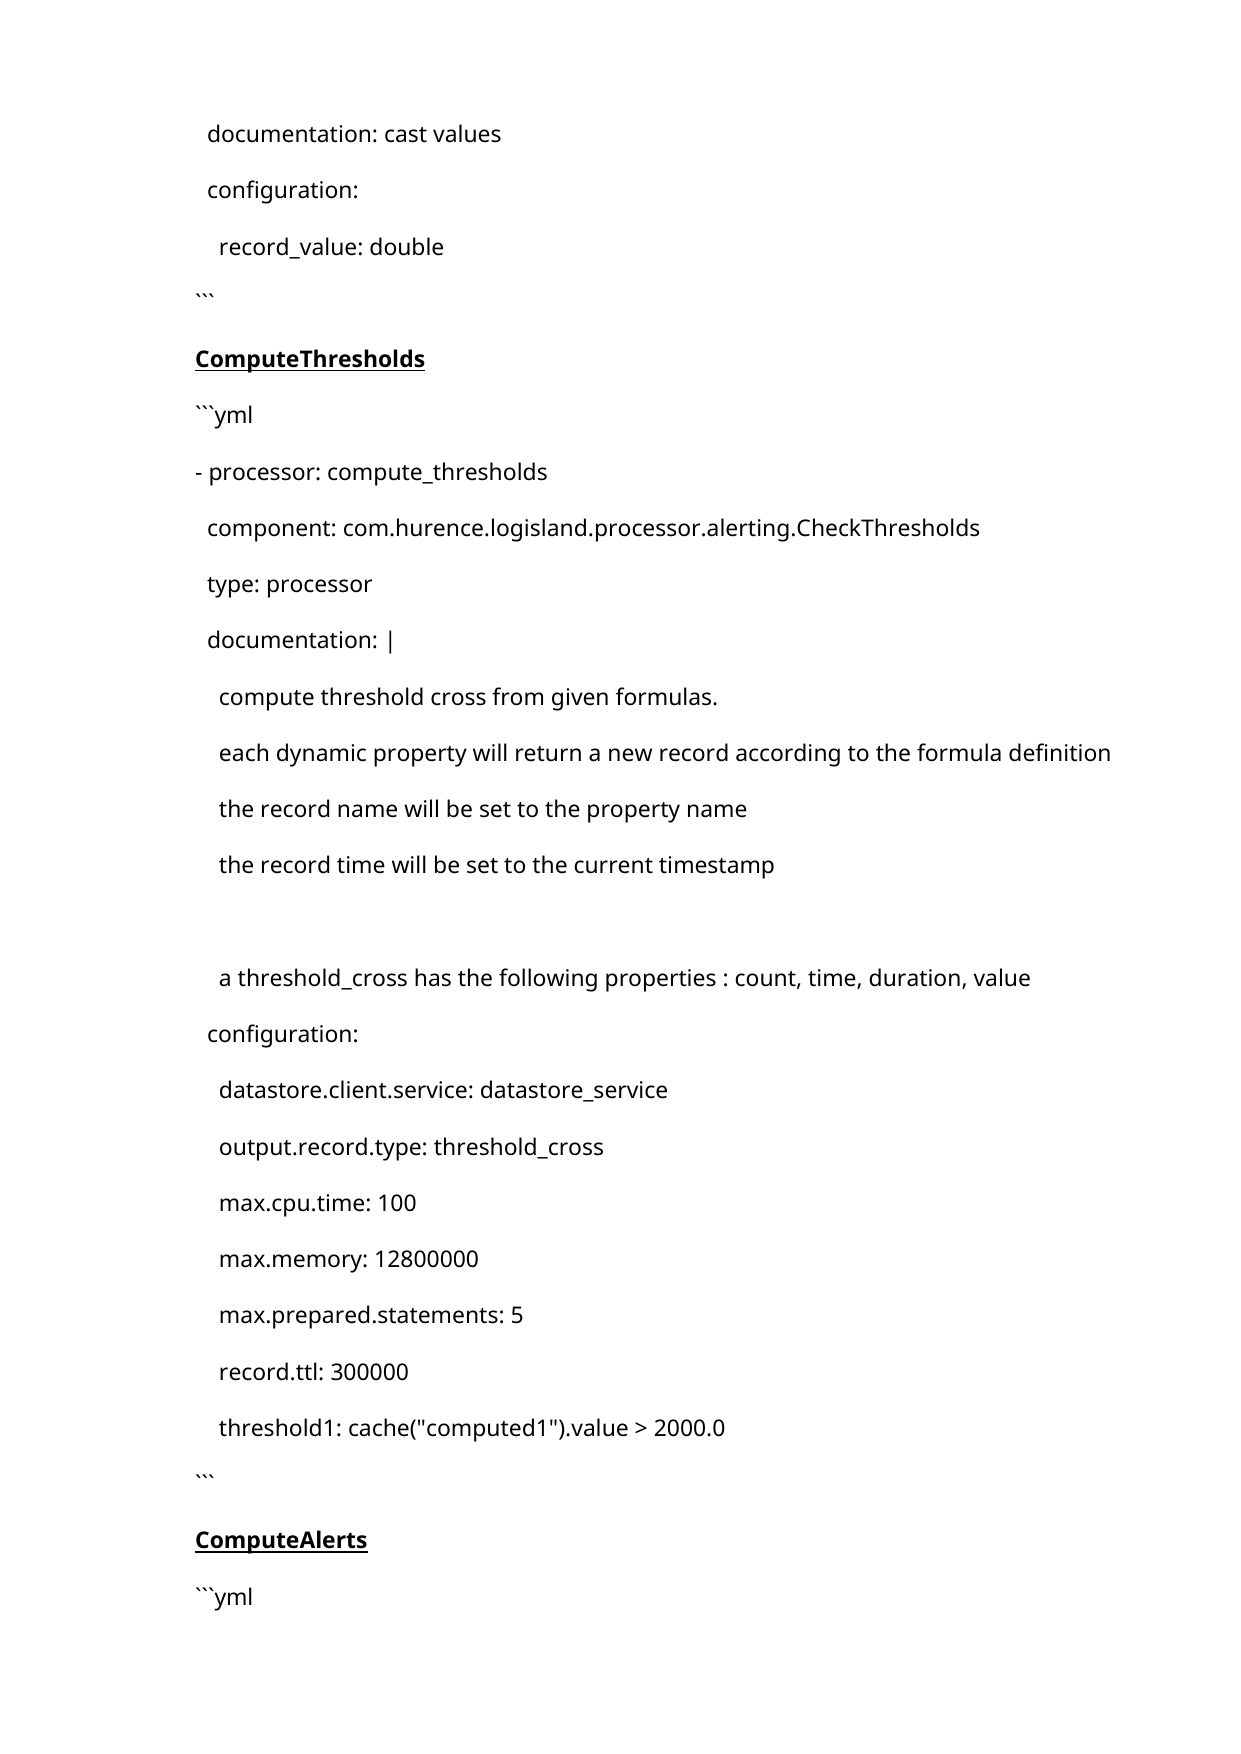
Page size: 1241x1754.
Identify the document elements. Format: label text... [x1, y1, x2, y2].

text compute threshold cross from given formulas. [195, 681, 1122, 712]
text threshold1: cache("computed1").value > 2000.0 [195, 1412, 1122, 1443]
text the record name will be set to the property name [195, 793, 1122, 824]
text output.record.type: threshold_cross [195, 1131, 1122, 1162]
text documentation: | [195, 624, 1122, 656]
text ``` [195, 1468, 1122, 1499]
text max.memory: 12800000 [195, 1243, 1122, 1274]
text each dynamic property will return a new record according to the formula definition [195, 737, 1122, 768]
text - processor: compute_thresholds [195, 456, 1122, 487]
text max.cpu.time: 100 [195, 1187, 1122, 1218]
text datastore.client.service: datastore_service [195, 1074, 1122, 1106]
text record_value: double [195, 231, 1122, 262]
text record.ttl: 300000 [195, 1356, 1122, 1387]
text a threshold_cross has the following properties : count, time, duration, value [195, 962, 1122, 993]
text configuration: [195, 174, 1122, 206]
text ```yml [195, 1581, 1122, 1612]
text documentation: cast values [195, 118, 1122, 149]
text ``` [195, 287, 1122, 318]
text configuration: [195, 1018, 1122, 1049]
text max.prepared.statements: 5 [195, 1299, 1122, 1331]
subtitle ComputeAlerts [195, 1524, 1122, 1556]
text component: com.hurence.logisland.processor.alerting.CheckThresholds [195, 512, 1122, 543]
text ```yml [195, 399, 1122, 431]
subtitle ComputeThresholds [195, 343, 1122, 374]
text type: processor [195, 568, 1122, 599]
text the record time will be set to the current timestamp [195, 849, 1122, 881]
